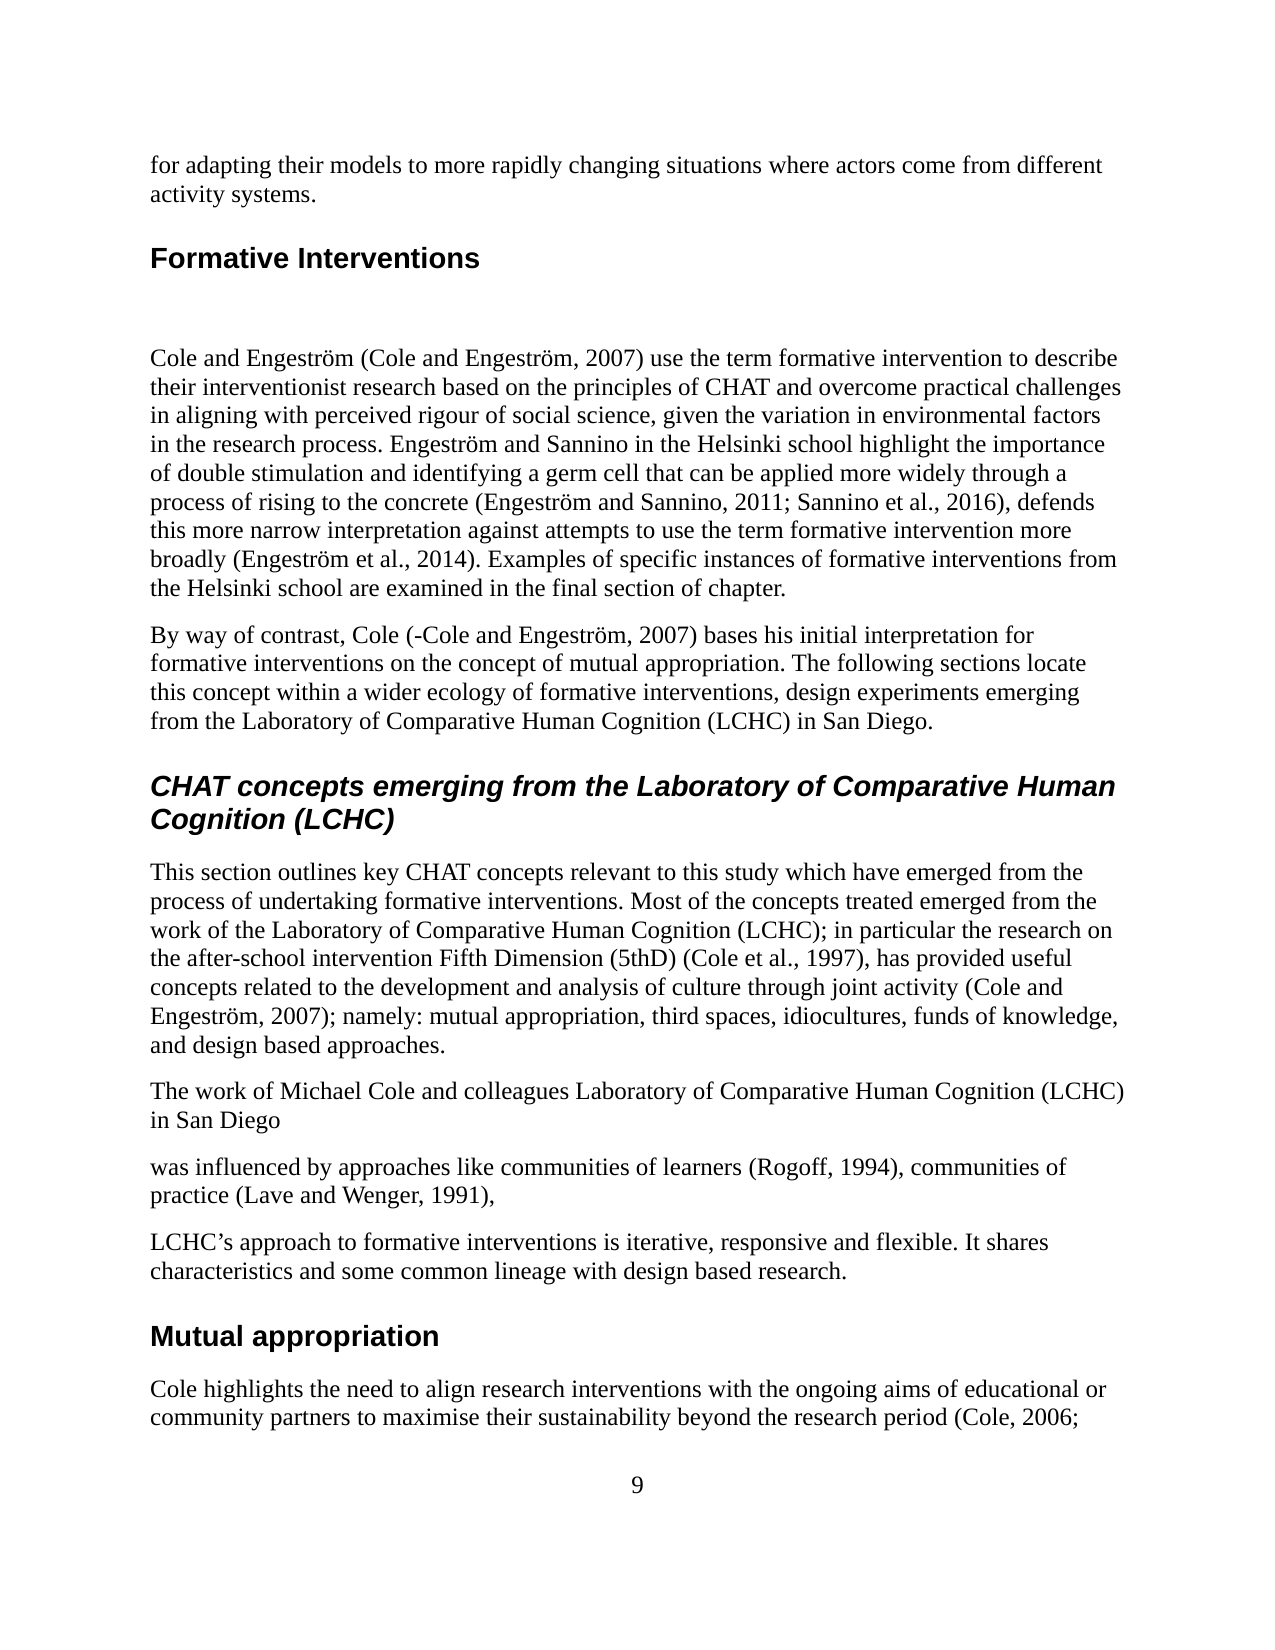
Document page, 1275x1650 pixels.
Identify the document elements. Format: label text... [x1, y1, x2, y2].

text for adapting their models to more rapidly changing situations where actors come from different activity systems. [150, 150, 1125, 207]
text Cole highlights the need to align research interventions with the ongoing aims of educational or community partners to maximise their sustainability beyond the research period (Cole, 2006; [150, 1374, 1125, 1431]
text The work of Michael Cole and colleagues Laboratory of Comparative Human Cognition (LCHC) in San Diego [150, 1076, 1125, 1134]
text LCHC’s approach to formative interventions is iterative, responsive and flexible. It shares characteristics and some common lineage with design based research. [150, 1227, 1125, 1285]
text was influenced by approaches like communities of learners (Rogoff, 1994), communities of practice (Lave and Wenger, 1991), [150, 1152, 1125, 1209]
text By way of contrast, Cole (-Cole and Engeström, 2007) bases his initial interpretation for formative interventions on the concept of mutual appropriation. The following sections locate this concept within a wider ecology of formative interventions, design experiments emerging from the Laboratory of Comparative Human Cognition (LCHC) in San Diego. [150, 620, 1125, 735]
subtitle CHAT concepts emerging from the Laboratory of Comparative Human Cognition (LCHC) [150, 769, 1125, 836]
subtitle Formative Interventions [150, 241, 1125, 275]
text This section outlines key CHAT concepts relevant to this study which have emerged from the process of undertaking formative interventions. Most of the concepts treated emerged from the work of the Laboratory of Comparative Human Cognition (LCHC); in particular the research on the after-school intervention Fifth Dimension (5thD) (Cole et al., 1997), has provided useful concepts related to the development and analysis of culture through joint activity (Cole and Engeström, 2007); namely: mutual appropriation, third spaces, idiocultures, funds of knowledge, and design based approaches. [150, 857, 1125, 1058]
subtitle Mutual appropriation [150, 1319, 1125, 1352]
text Cole and Engeström (Cole and Engeström, 2007) use the term formative intervention to describe their interventionist research based on the principles of CHAT and overcome practical challenges in aligning with perceived rigour of social science, given the variation in environmental factors in the research process. Engeström and Sannino in the Helsinki school highlight the importance of double stimulation and identifying a germ cell that can be applied more widely through a process of rising to the concrete (Engeström and Sannino, 2011; Sannino et al., 2016), defends this more narrow interpretation against attempts to use the term formative intervention more broadly (Engeström et al., 2014). Examples of specific instances of formative interventions from the Helsinki school are examined in the final section of chapter. [150, 343, 1125, 602]
